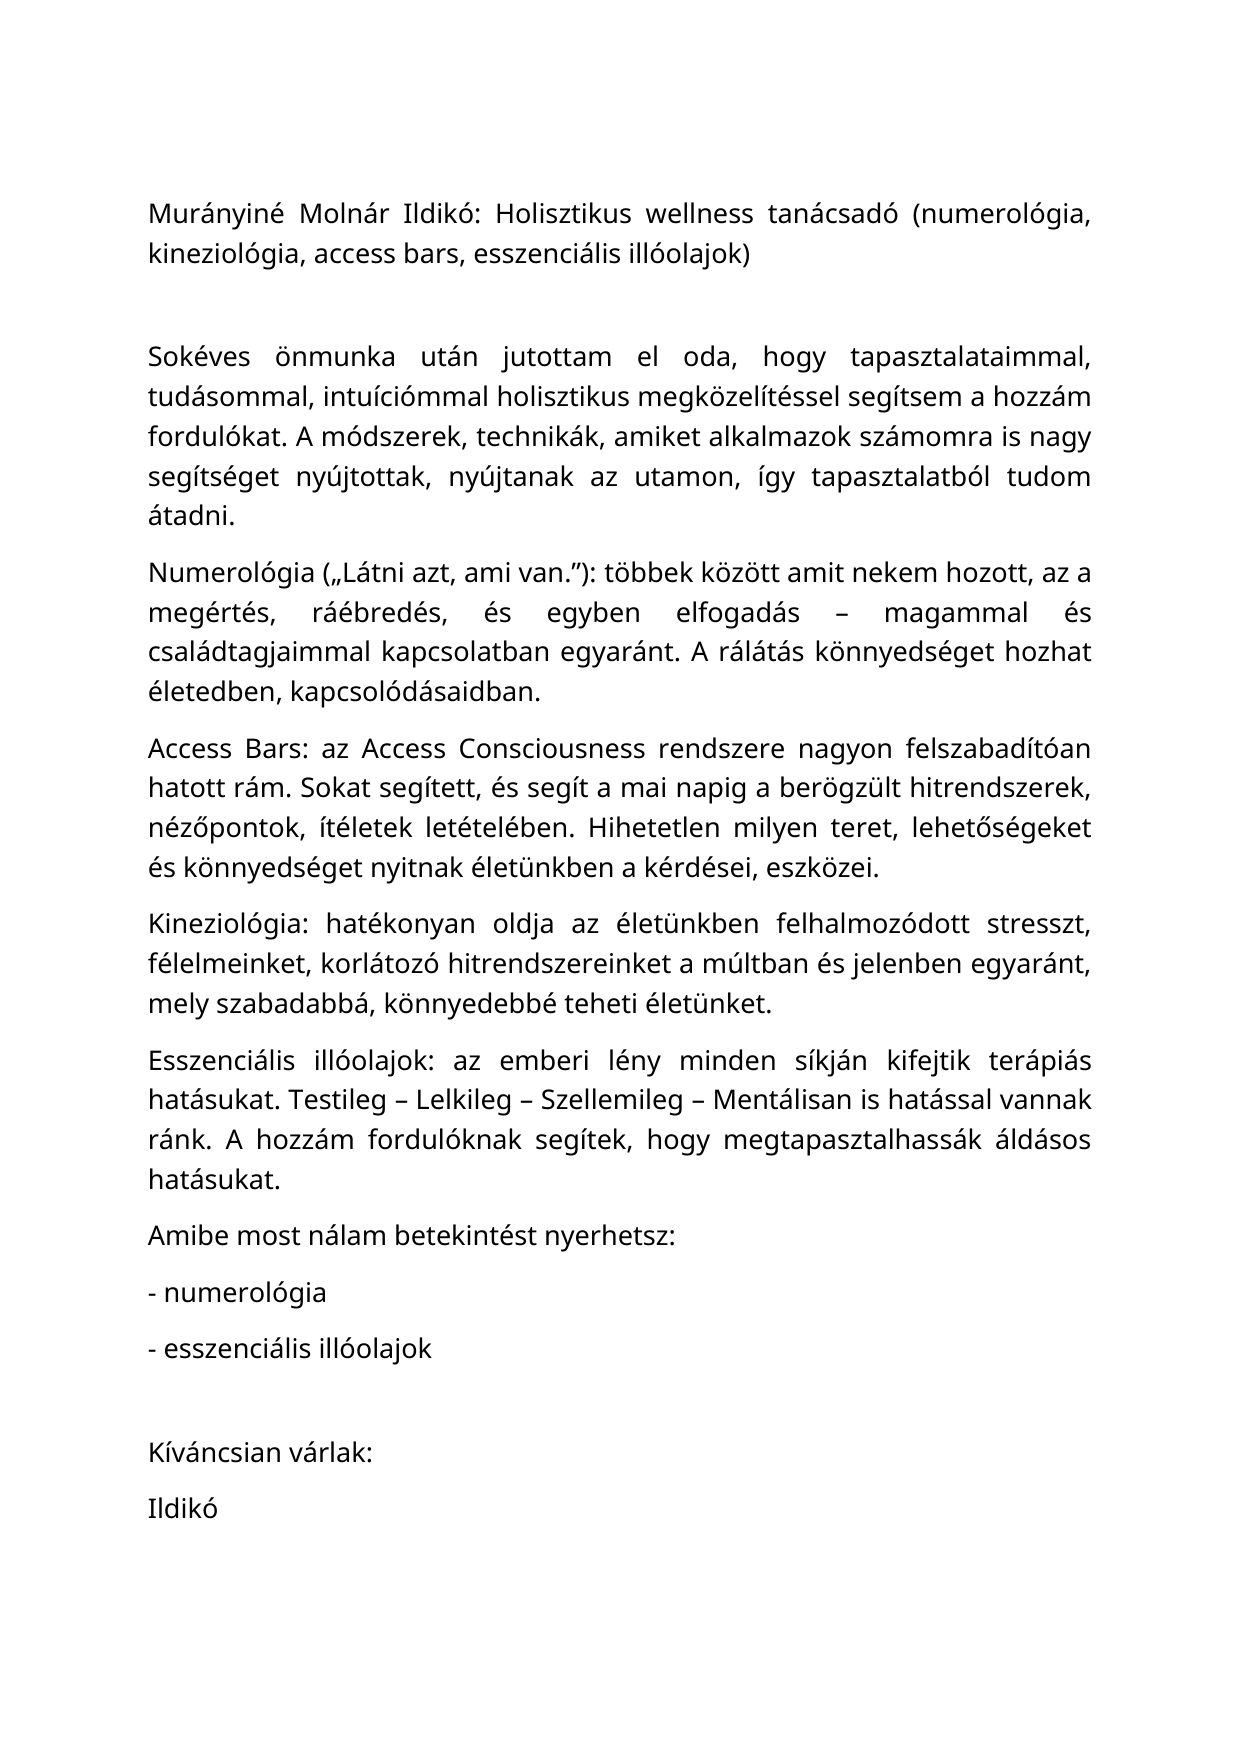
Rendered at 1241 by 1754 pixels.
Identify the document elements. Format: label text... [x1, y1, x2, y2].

text Access Bars: az Access Consciousness rendszere nagyon felszabadítóan hatott rám. Sokat segített, és segít a mai napig a berögzült hitrendszerek, nézőpontok, ítéletek letételében. Hihetetlen milyen teret, lehetőségeket és könnyedséget nyitnak életünkben a kérdései, eszközei. [148, 729, 1093, 885]
text Amibe most nálam betekintést nyerhetsz: [148, 1217, 1093, 1254]
text Numerológia („Látni azt, ami van.”): többek között amit nekem hozott, az a megértés, ráébredés, és egyben elfogadás – magammal és családtagjaimmal kapcsolatban egyaránt. A rálátás könnyedséget hozhat életedben, kapcsolódásaidban. [148, 553, 1093, 709]
text Kíváncsian várlak: [148, 1433, 1093, 1470]
text Esszenciális illóolajok: az emberi lény minden síkján kifejtik terápiás hatásukat. Testileg – Lelkileg – Szellemileg – Mentálisan is hatással vannak ránk. A hozzám fordulóknak segítek, hogy megtapasztalhassák áldásos hatásukat. [148, 1041, 1093, 1197]
text Sokéves önmunka után jutottam el oda, hogy tapasztalataimmal, tudásommal, intuíciómmal holisztikus megközelítéssel segítsem a hozzám fordulókat. A módszerek, technikák, amiket alkalmazok számomra is nagy segítséget nyújtottak, nyújtanak az utamon, így tapasztalatból tudom átadni. [148, 338, 1093, 534]
text Murányiné Molnár Ildikó: Holisztikus wellness tanácsadó (numerológia, kineziológia, access bars, esszenciális illóolajok) [148, 194, 1093, 271]
text - esszenciális illóolajok [148, 1330, 1093, 1367]
text Kineziológia: hatékonyan oldja az életünkben felhalmozódott stresszt, félelmeinket, korlátozó hitrendszereinket a múltban és jelenben egyaránt, mely szabadabbá, könnyedebbé teheti életünket. [148, 905, 1093, 1021]
text Ildikó [148, 1489, 1093, 1526]
text - numerológia [148, 1273, 1093, 1310]
